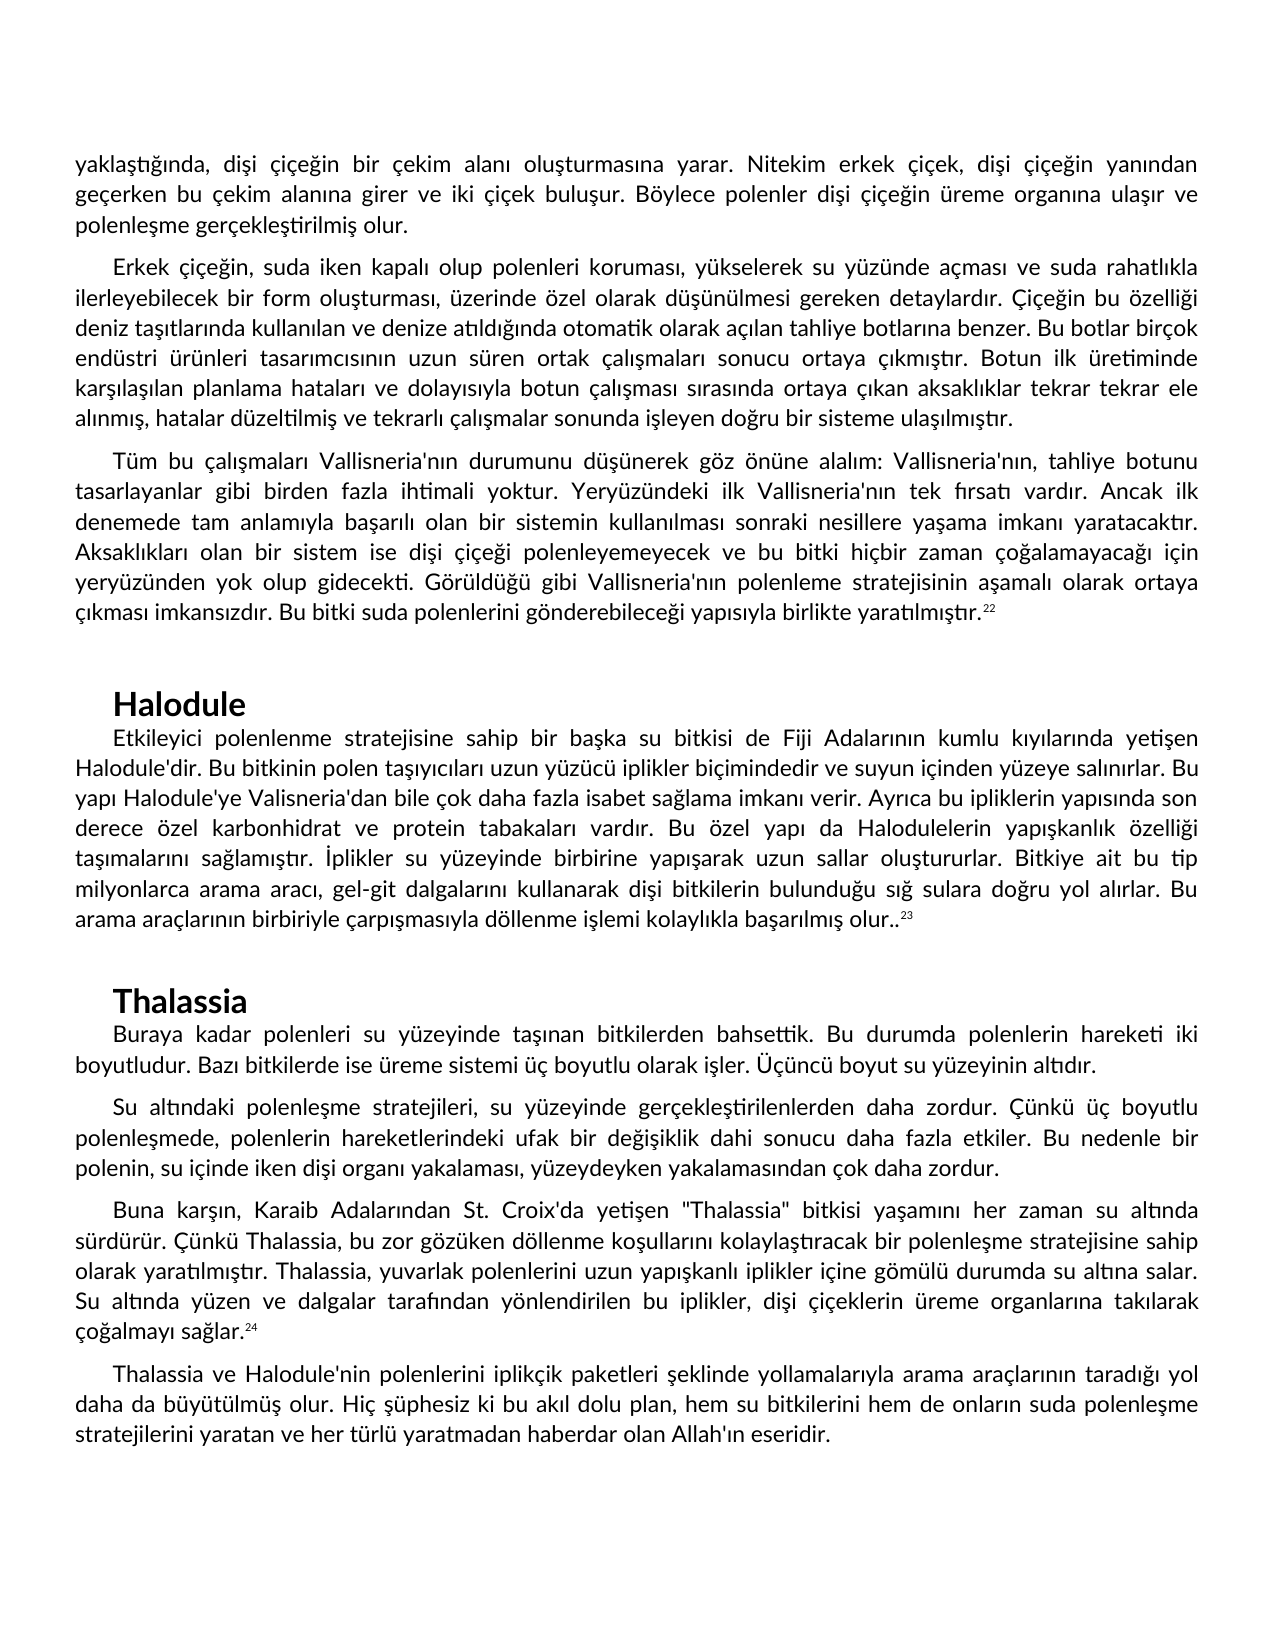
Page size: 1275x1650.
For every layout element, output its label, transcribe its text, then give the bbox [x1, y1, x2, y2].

text Thalassia ve Halodule'nin polenlerini iplikçik paketleri şeklinde yollamalarıyla arama araçlarının taradığı yol daha da büyütülmüş olur. Hiç şüphesiz ki bu akıl dolu plan, hem su bitkilerini hem de onların suda polenleşme stratejilerini yaratan ve her türlü yaratmadan haberdar olan Allah'ın eseridir. [75, 1360, 1200, 1448]
text yaklaştığında, dişi çiçeğin bir çekim alanı oluşturmasına yarar. Nitekim erkek çiçek, dişi çiçeğin yanından geçerken bu çekim alanına girer ve iki çiçek buluşur. Böylece polenler dişi çiçeğin üreme organına ulaşır ve polenleşme gerçekleştirilmiş olur. [75, 150, 1200, 238]
text Buraya kadar polenleri su yüzeyinde taşınan bitkilerden bahsettik. Bu durumda polenlerin hareketi iki boyutludur. Bazı bitkilerde ise üreme sistemi üç boyutlu olarak işler. Üçüncü boyut su yüzeyinin altıdır. [75, 1020, 1200, 1078]
text Buna karşın, Karaib Adalarından St. Croix'da yetişen "Thalassia" bitkisi yaşamını her zaman su altında sürdürür. Çünkü Thalassia, bu zor gözüken döllenme koşullarını kolaylaştıracak bir polenleşme stratejisine sahip olarak yaratılmıştır. Thalassia, yuvarlak polenlerini uzun yapışkanlı iplikler içine gömülü durumda su altına salar. Su altında yüzen ve dalgalar tarafından yönlendirilen bu iplikler, dişi çiçeklerin üreme organlarına takılarak çoğalmayı sağlar.24 [75, 1196, 1200, 1344]
text Tüm bu çalışmaları Vallisneria'nın durumunu düşünerek göz önüne alalım: Vallisneria'nın, tahliye botunu tasarlayanlar gibi birden fazla ihtimali yoktur. Yeryüzündeki ilk Vallisneria'nın tek fırsatı vardır. Ancak ilk denemede tam anlamıyla başarılı olan bir sistemin kullanılması sonraki nesillere yaşama imkanı yaratacaktır. Aksaklıkları olan bir sistem ise dişi çiçeği polenleyemeyecek ve bu bitki hiçbir zaman çoğalamayacağı için yeryüzünden yok olup gidecekti. Görüldüğü gibi Vallisneria'nın polenleme stratejisinin aşamalı olarak ortaya çıkması imkansızdır. Bu bitki suda polenlerini gönderebileceği yapısıyla birlikte yaratılmıştır.22 [75, 447, 1200, 625]
text Erkek çiçeğin, suda iken kapalı olup polenleri koruması, yükselerek su yüzünde açması ve suda rahatlıkla ilerleyebilecek bir form oluşturması, üzerinde özel olarak düşünülmesi gereken detaylardır. Çiçeğin bu özelliği deniz taşıtlarında kullanılan ve denize atıldığında otomatik olarak açılan tahliye botlarına benzer. Bu botlar birçok endüstri ürünleri tasarımcısının uzun süren ortak çalışmaları sonucu ortaya çıkmıştır. Botun ilk üretiminde karşılaşılan planlama hataları ve dolayısıyla botun çalışması sırasında ortaya çıkan aksaklıklar tekrar tekrar ele alınmış, hatalar düzeltilmiş ve tekrarlı çalışmalar sonunda işleyen doğru bir sisteme ulaşılmıştır. [75, 253, 1200, 432]
subtitle Thalassia [112, 980, 1200, 1020]
text Su altındaki polenleşme stratejileri, su yüzeyinde gerçekleştirilenlerden daha zordur. Çünkü üç boyutlu polenleşmede, polenlerin hareketlerindeki ufak bir değişiklik dahi sonucu daha fazla etkiler. Bu nedenle bir polenin, su içinde iken dişi organı yakalaması, yüzeydeyken yakalamasından çok daha zordur. [75, 1093, 1200, 1181]
text Etkileyici polenlenme stratejisine sahip bir başka su bitkisi de Fiji Adalarının kumlu kıyılarında yetişen Halodule'dir. Bu bitkinin polen taşıyıcıları uzun yüzücü iplikler biçimindedir ve suyun içinden yüzeye salınırlar. Bu yapı Halodule'ye Valisneria'dan bile çok daha fazla isabet sağlama imkanı verir. Ayrıca bu ipliklerin yapısında son derece özel karbonhidrat ve protein tabakaları vardır. Bu özel yapı da Halodulelerin yapışkanlık özelliği taşımalarını sağlamıştır. İplikler su yüzeyinde birbirine yapışarak uzun sallar oluştururlar. Bitkiye ait bu tip milyonlarca arama aracı, gel-git dalgalarını kullanarak dişi bitkilerin bulunduğu sığ sulara doğru yol alırlar. Bu arama araçlarının birbiriyle çarpışmasıyla döllenme işlemi kolaylıkla başarılmış olur..23 [75, 723, 1200, 932]
subtitle Halodule [112, 683, 1200, 723]
